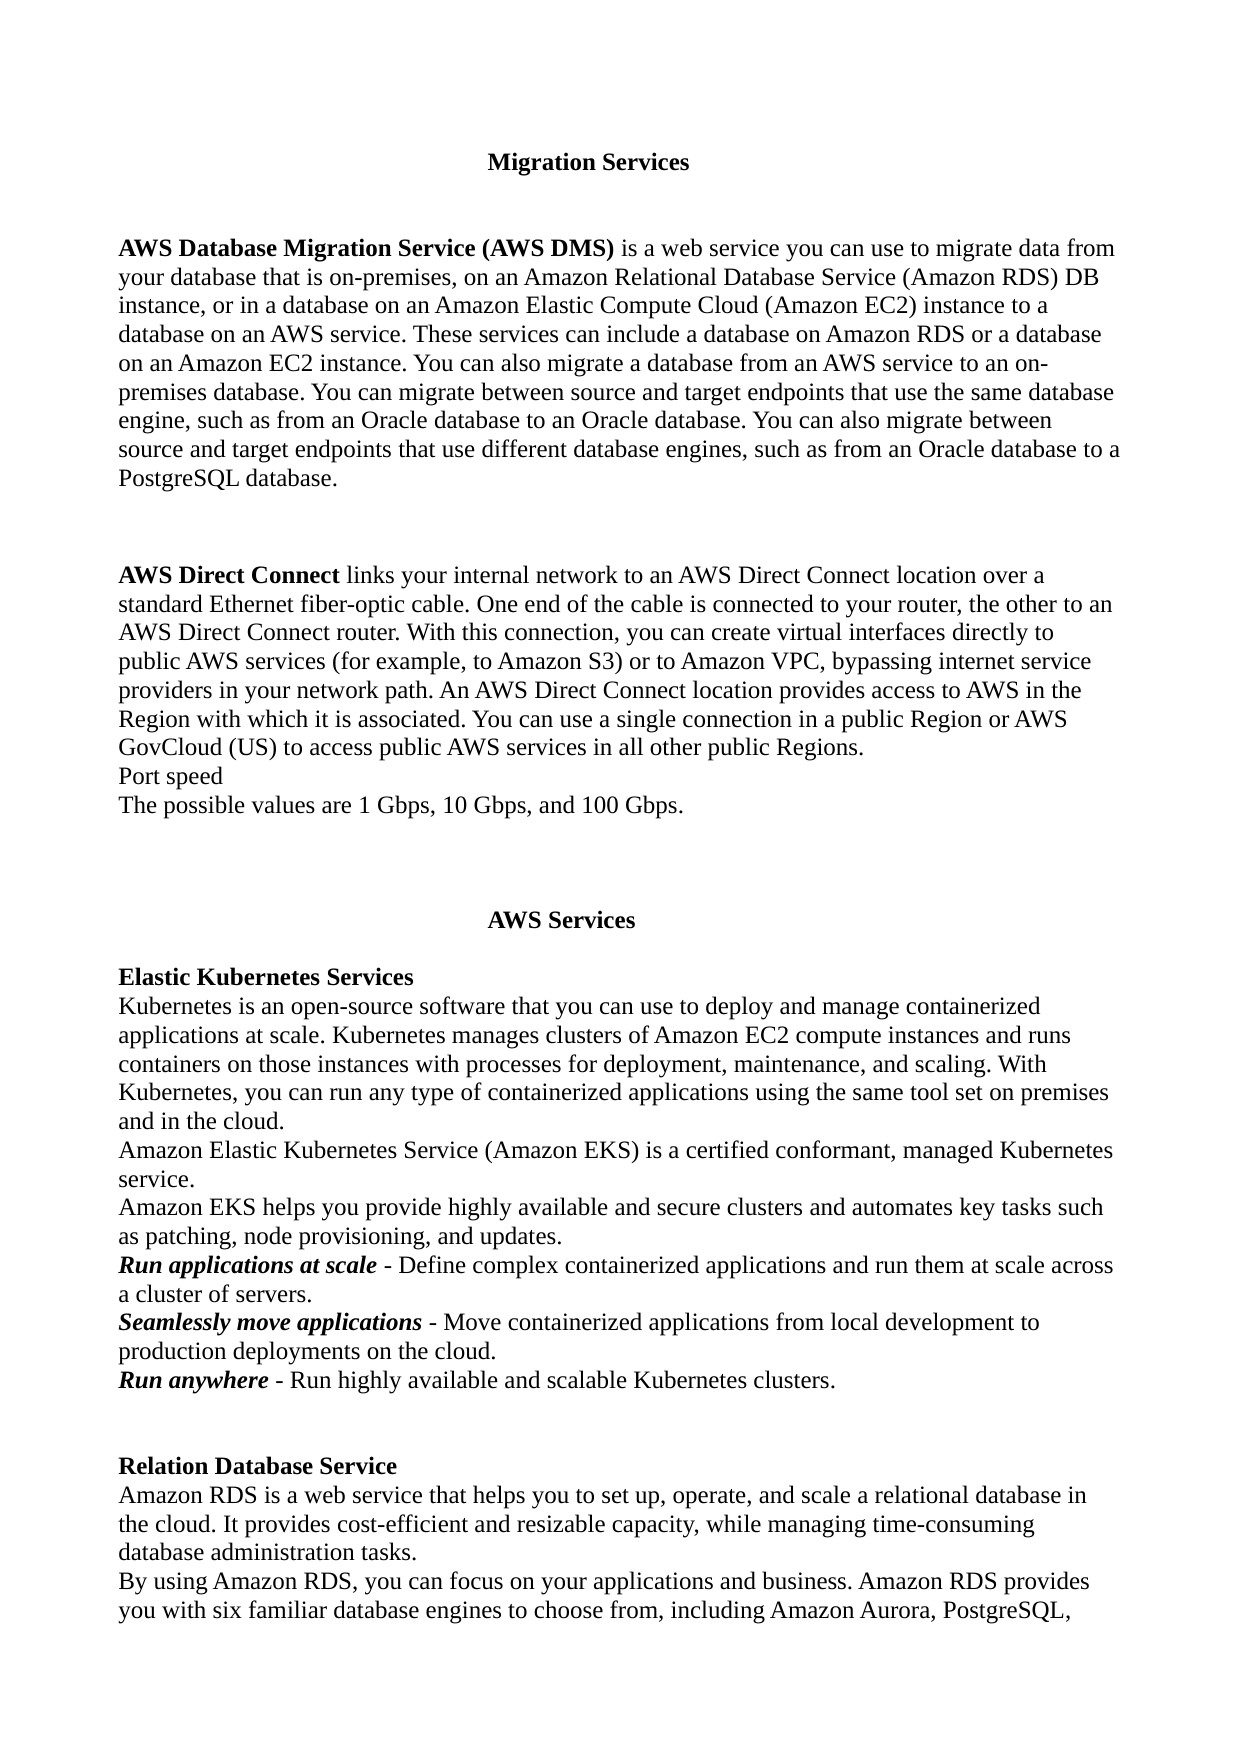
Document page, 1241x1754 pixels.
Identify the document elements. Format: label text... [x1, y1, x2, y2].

text By using Amazon RDS, you can focus on your applications and business. Amazon RDS provides you with six familiar database engines to choose from, including Amazon Aurora, PostgreSQL, [118, 1566, 1122, 1624]
text ﻿Run anywhere - Run highly available and scalable Kubernetes clusters. [118, 1365, 1122, 1394]
text Migration Services [118, 147, 1122, 176]
text AWS Database Migration Service (AWS DMS) is a web service you can use to migrate data from your database that is on-premises, on an Amazon Relational Database Service (Amazon RDS) DB instance, or in a database on an Amazon Elastic Compute Cloud (Amazon EC2) instance to a database on an AWS service. These services can include a database on Amazon RDS or a database on an Amazon EC2 instance. You can also migrate a database from an AWS service to an on-premises database. You can migrate between source and target endpoints that use the same database engine, such as from an Oracle database to an Oracle database. You can also migrate between source and target endpoints that use different database engines, such as from an Oracle database to a PostgreSQL database. [118, 233, 1122, 492]
list Run applications at scale - Define complex containerized applications and run them at scale across a cluster of servers. [118, 1250, 1122, 1307]
text AWS Direct Connect links your internal network to an AWS Direct Connect location over a standard Ethernet fiber-optic cable. One end of the cable is connected to your router, the other to an AWS Direct Connect router. With this connection, you can create virtual interfaces directly to public AWS services (for example, to Amazon S3) or to Amazon VPC, bypassing internet service providers in your network path. An AWS Direct Connect location provides access to AWS in the Region with which it is associated. You can use a single connection in a public Region or AWS GovCloud (US) to access public AWS services in all other public Regions. [118, 560, 1122, 761]
text Relation Database Service [118, 1451, 1122, 1480]
text The possible values are 1 Gbps, 10 Gbps, and 100 Gbps. [118, 790, 1122, 819]
text Amazon RDS is a web service that helps you to set up, operate, and scale a relational database in the cloud. It provides cost-efficient and resizable capacity, while managing time-consuming database administration tasks. [118, 1480, 1122, 1566]
text Port speed [118, 761, 1122, 790]
text Amazon Elastic Kubernetes Service (Amazon EKS) is a certified conformant, managed Kubernetes service. [118, 1135, 1122, 1192]
text Kubernetes is an open-source software that you can use to deploy and manage containerized applications at scale. Kubernetes manages clusters of Amazon EC2 compute instances and runs containers on those instances with processes for deployment, maintenance, and scaling. With Kubernetes, you can run any type of containerized applications using the same tool set on premises and in the cloud. [118, 991, 1122, 1135]
list Seamlessly move applications - Move containerized applications from local development to production deployments on the cloud. [118, 1307, 1122, 1365]
text Elastic Kubernetes Services [118, 962, 1122, 991]
text Amazon EKS helps you provide highly available and secure clusters and automates key tasks such as patching, node provisioning, and updates. [118, 1192, 1122, 1250]
text AWS Services [118, 905, 1122, 934]
